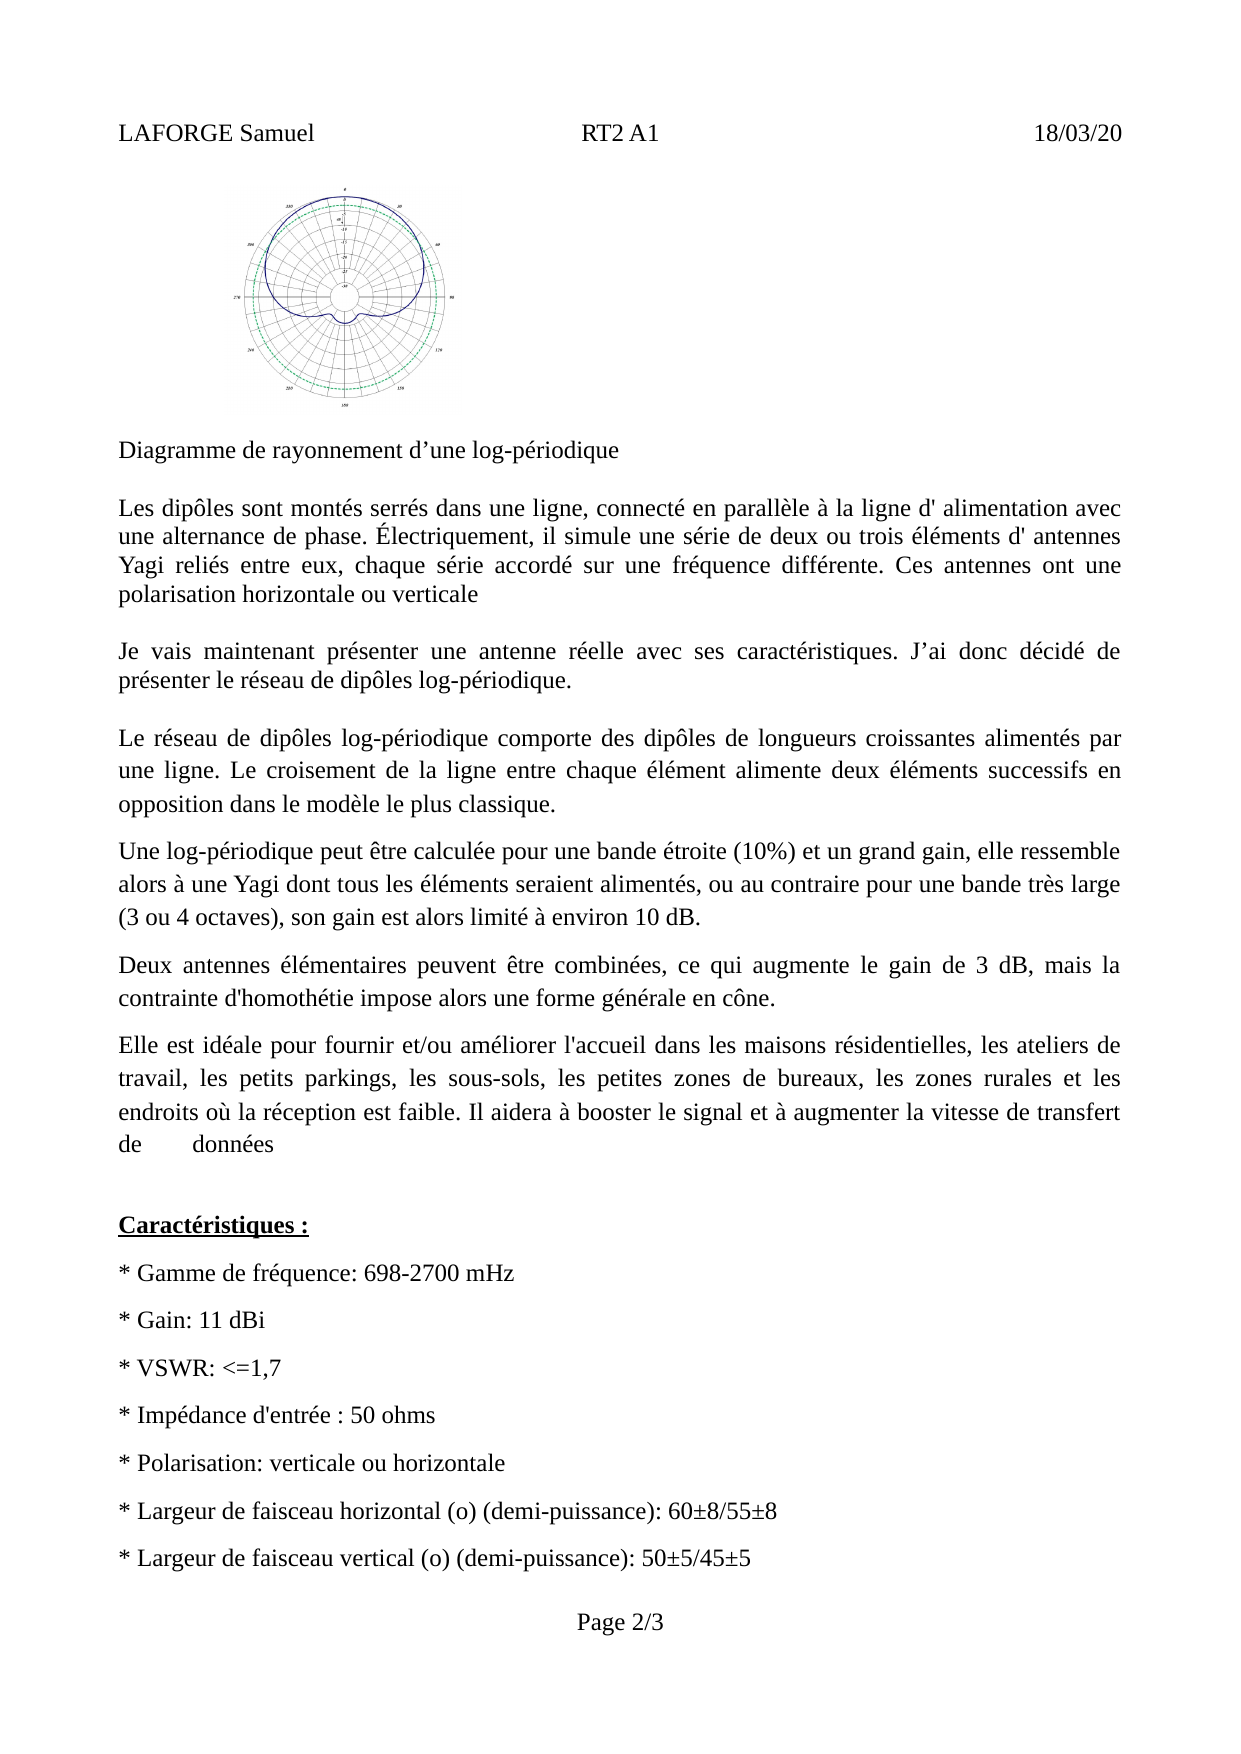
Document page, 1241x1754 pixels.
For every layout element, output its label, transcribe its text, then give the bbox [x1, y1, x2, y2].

text * Gamme de fréquence: 698-2700 mHz [118, 1258, 1122, 1287]
text Caractéristiques : [118, 1210, 1122, 1239]
text * VSWR: <=1,7 [118, 1353, 1122, 1382]
text * Impédance d'entrée : 50 ohms [118, 1401, 1122, 1429]
text Une log-périodique peut être calculée pour une bande étroite (10%) et un grand gain, elle ressemble alors à une Yagi dont tous les éléments seraient alimentés, ou au contraire pour une bande très large (3 ou 4 octaves), son gain est alors limité à environ 10 dB. [118, 836, 1122, 931]
text Les dipôles sont montés serrés dans une ligne, connecté en parallèle à la ligne d' alimentation avec une alternance de phase. Électriquement, il simule une série de deux ou trois éléments d' antennes Yagi reliés entre eux, chaque série accordé sur une fréquence différente. Ces antennes ont une polarisation horizontale ou verticale [118, 493, 1122, 608]
text Deux antennes élémentaires peuvent être combinées, ce qui augmente le gain de 3 dB, mais la contrainte d'homothétie impose alors une forme générale en cône. [118, 950, 1122, 1012]
text * Largeur de faisceau vertical (o) (demi-puissance): 50±5/45±5 [118, 1543, 1122, 1572]
picture [224, 185, 462, 415]
text * Gain: 11 dBi [118, 1305, 1122, 1334]
text Elle est idéale pour fournir et/ou améliorer l'accueil dans les maisons résidentielles, les ateliers de travail, les petits parkings, les sous-sols, les petites zones de bureaux, les zones rurales et les endroits où la réception est faible. Il aidera à booster le signal et à augmenter la vitesse de transfert de données [118, 1031, 1122, 1191]
text * Largeur de faisceau horizontal (o) (demi-puissance): 60±8/55±8 [118, 1496, 1122, 1524]
text Diagramme de rayonnement d’une log-périodique [118, 435, 1122, 464]
text Le réseau de dipôles log-périodique comporte des dipôles de longueurs croissantes alimentés par une ligne. Le croisement de la ligne entre chaque élément alimente deux éléments successifs en opposition dans le modèle le plus classique. [118, 723, 1122, 817]
text Je vais maintenant présenter une antenne réelle avec ses caractéristiques. J’ai donc décidé de présenter le réseau de dipôles log-périodique. [118, 636, 1122, 694]
text * Polarisation: verticale ou horizontale [118, 1448, 1122, 1477]
